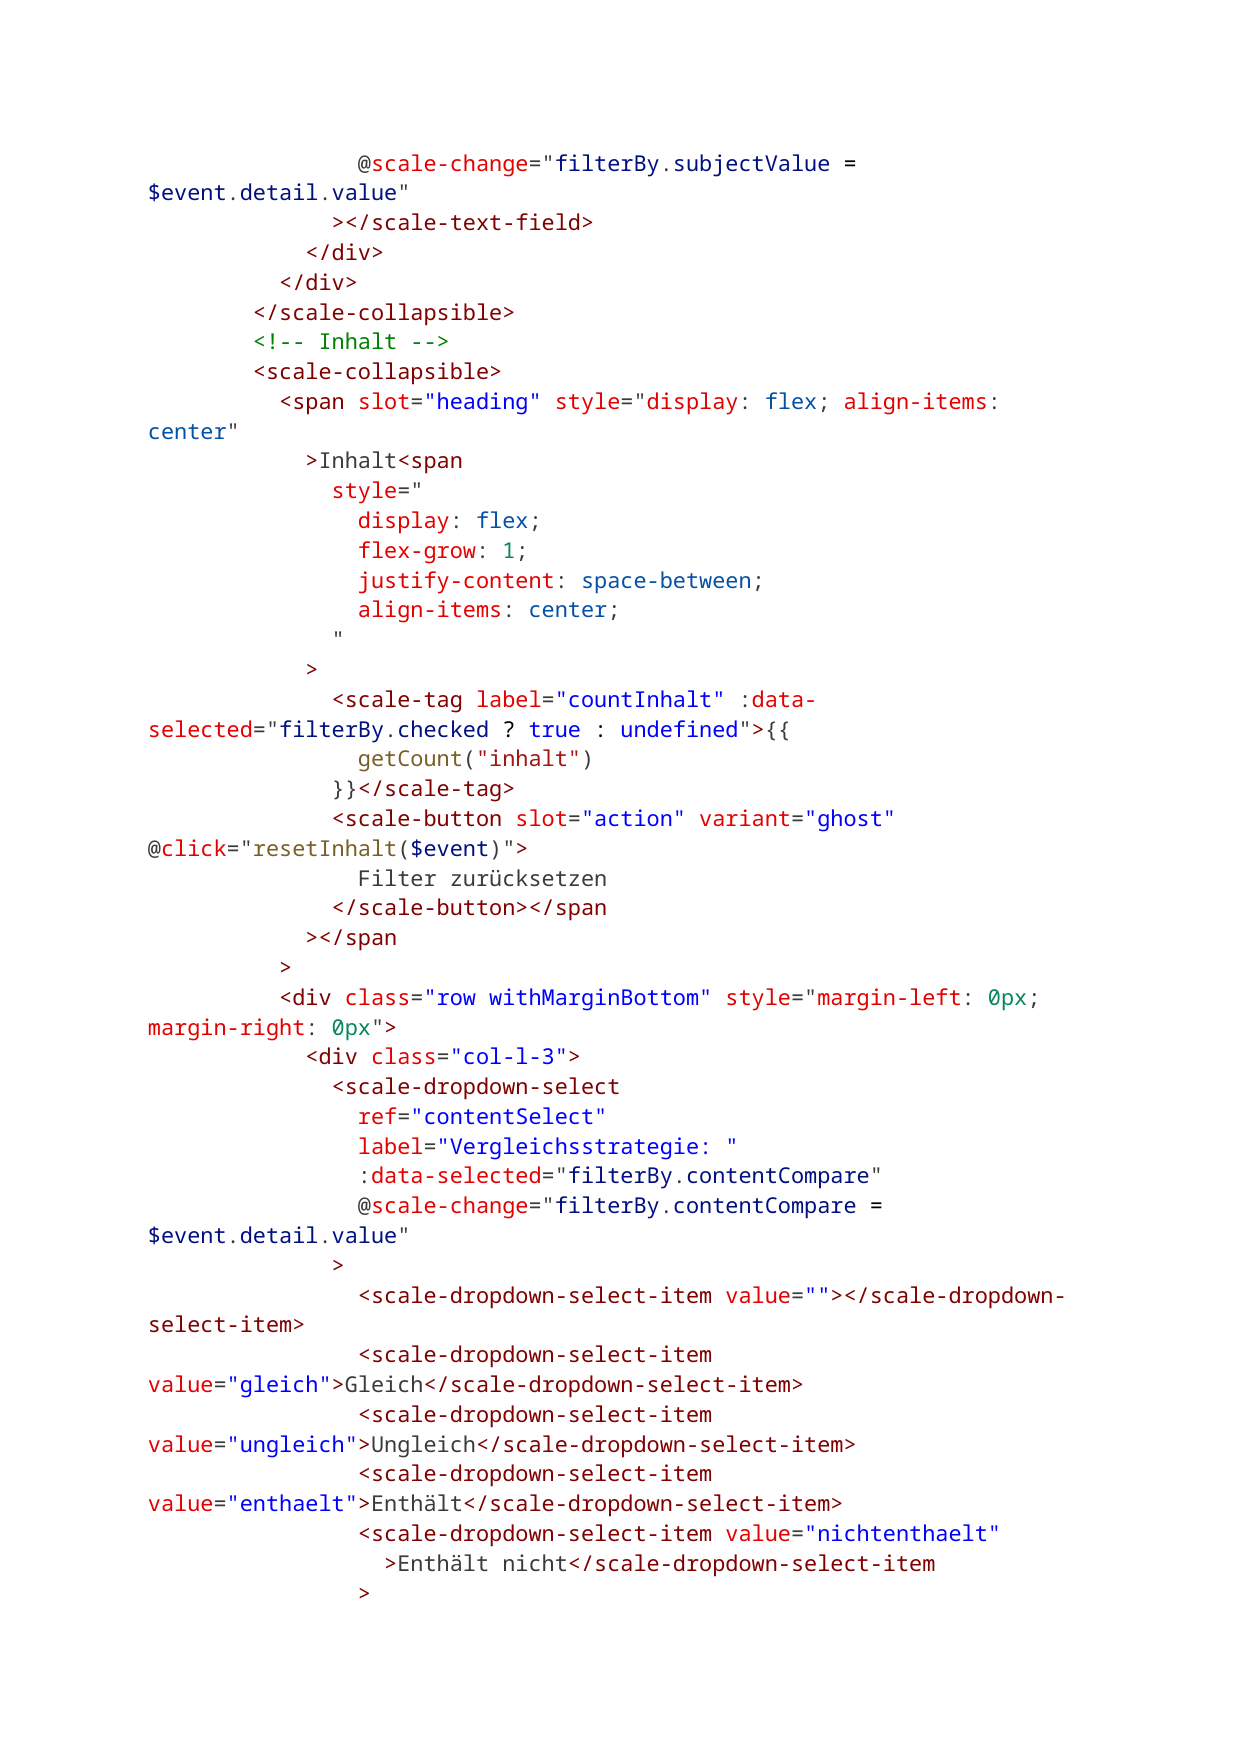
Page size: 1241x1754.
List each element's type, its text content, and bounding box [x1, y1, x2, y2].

text </scale-collapsible> [148, 297, 1093, 326]
text }}</scale-tag> [148, 773, 1093, 803]
text flex-grow: 1; [148, 535, 1093, 565]
text <scale-collapsible> [148, 356, 1093, 386]
text <span slot="heading" style="display: flex; align-items: center" [148, 386, 1093, 446]
text <!-- Inhalt --> [148, 326, 1093, 356]
text >Inhalt<span [148, 446, 1093, 475]
text :data-selected="filterBy.contentCompare" [148, 1161, 1093, 1190]
text <scale-dropdown-select-item value="gleich">Gleich</scale-dropdown-select-item> [148, 1339, 1093, 1399]
text getCount("inhalt") [148, 743, 1093, 773]
text ></scale-text-field> [148, 207, 1093, 237]
text display: flex; [148, 505, 1093, 535]
text <scale-dropdown-select [148, 1071, 1093, 1101]
text </scale-button></span [148, 892, 1093, 922]
text Filter zurücksetzen [148, 863, 1093, 892]
text <scale-dropdown-select-item value="enthaelt">Enthält</scale-dropdown-select-item> [148, 1458, 1093, 1518]
text justify-content: space-between; [148, 565, 1093, 594]
text <scale-tag label="countInhalt" :data-selected="filterBy.checked ? true : undefined">{{ [148, 684, 1093, 743]
text ></span [148, 922, 1093, 952]
text > [148, 1578, 1093, 1607]
text > [148, 952, 1093, 982]
text @scale-change="filterBy.subjectValue = $event.detail.value" [148, 148, 1093, 207]
text > [148, 654, 1093, 684]
text <div class="col-l-3"> [148, 1041, 1093, 1071]
text align-items: center; [148, 594, 1093, 624]
text <scale-button slot="action" variant="ghost" @click="resetInhalt($event)"> [148, 803, 1093, 863]
text " [148, 624, 1093, 654]
text ref="contentSelect" [148, 1101, 1093, 1131]
text </div> [148, 237, 1093, 267]
text style=" [148, 475, 1093, 505]
text </div> [148, 267, 1093, 297]
text <scale-dropdown-select-item value=""></scale-dropdown-select-item> [148, 1280, 1093, 1339]
text label="Vergleichsstrategie: " [148, 1131, 1093, 1161]
text <div class="row withMarginBottom" style="margin-left: 0px; margin-right: 0px"> [148, 982, 1093, 1041]
text <scale-dropdown-select-item value="nichtenthaelt" [148, 1518, 1093, 1548]
text >Enthält nicht</scale-dropdown-select-item [148, 1548, 1093, 1578]
text > [148, 1250, 1093, 1280]
text <scale-dropdown-select-item value="ungleich">Ungleich</scale-dropdown-select-item> [148, 1399, 1093, 1458]
text @scale-change="filterBy.contentCompare = $event.detail.value" [148, 1190, 1093, 1250]
